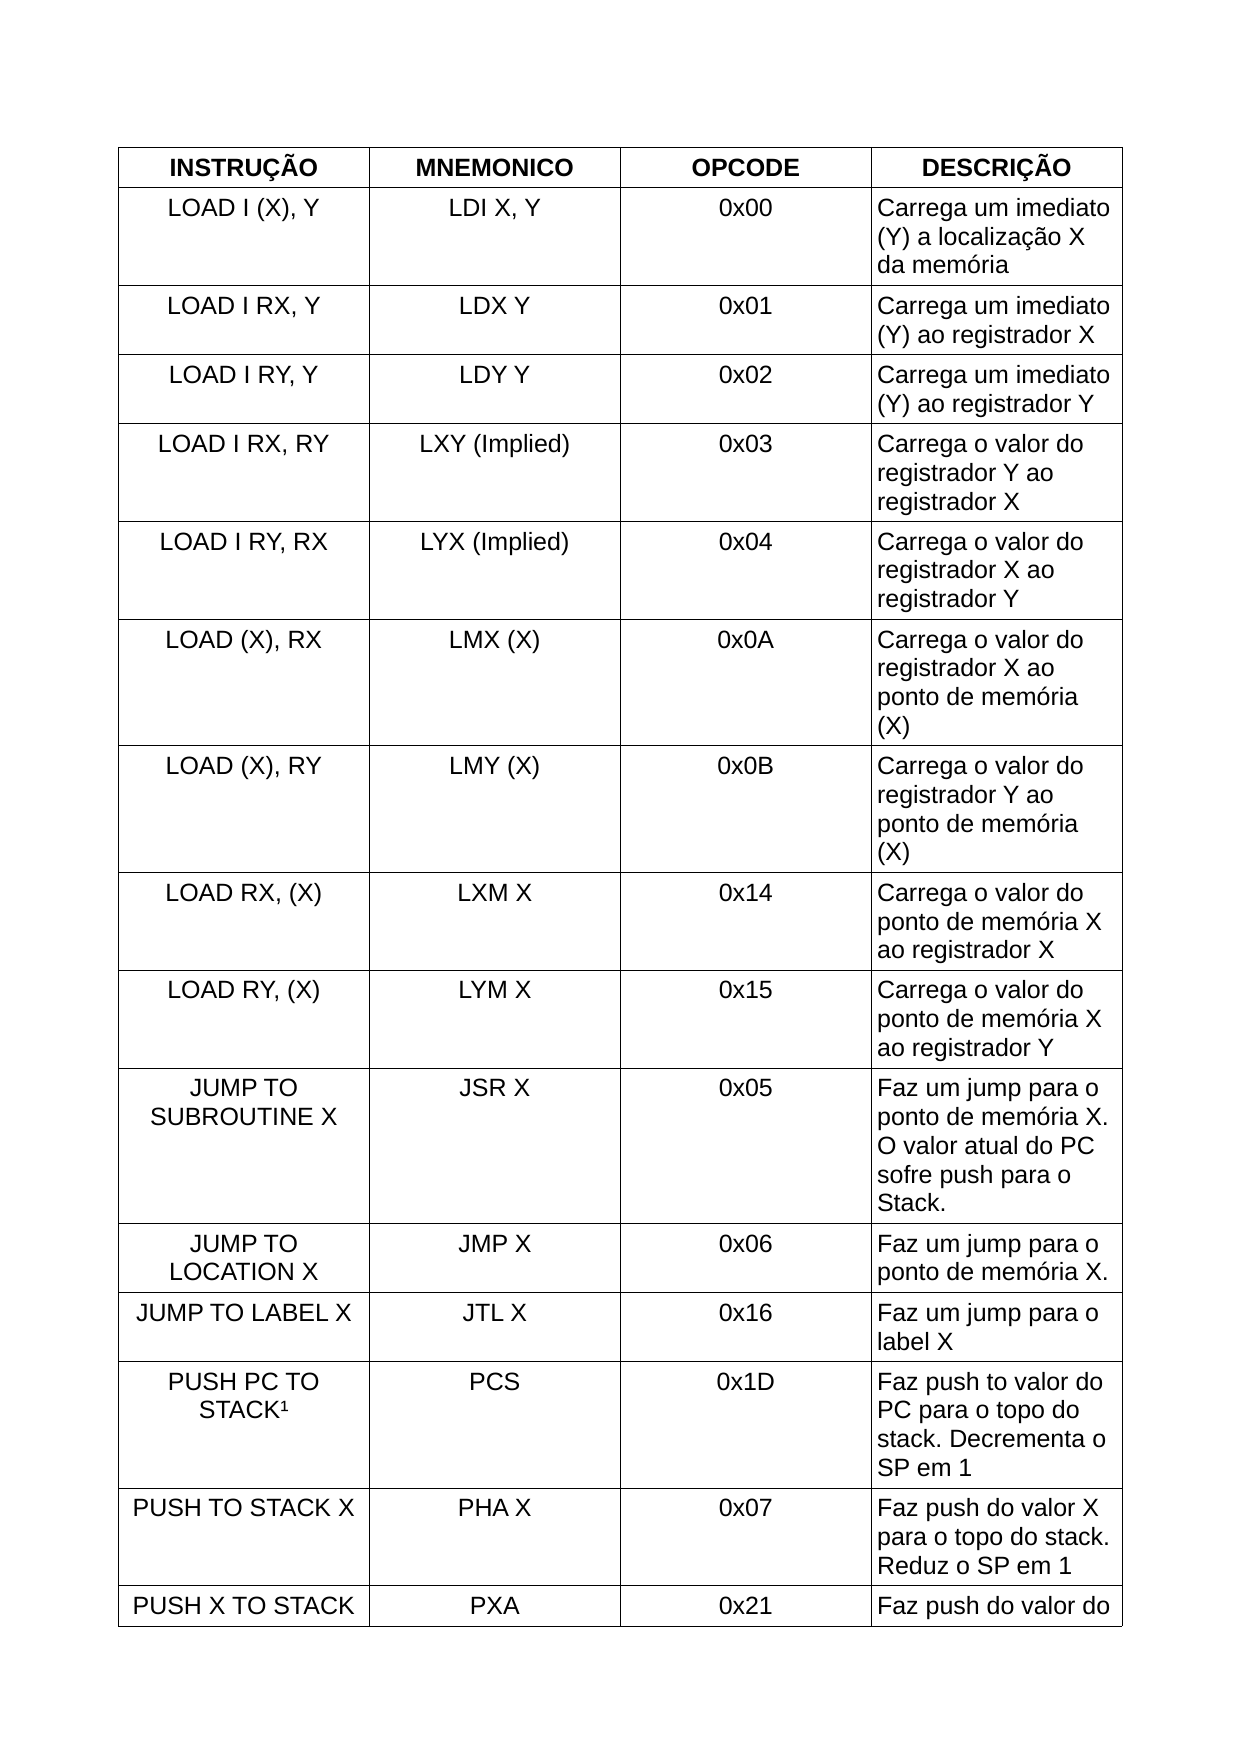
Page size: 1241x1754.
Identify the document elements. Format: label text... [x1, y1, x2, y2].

table_cell 0x01 [621, 286, 871, 354]
table_cell Carrega o valor do ponto de memória X ao registrador Y [872, 971, 1122, 1067]
table_cell Carrega um imediato (Y) ao registrador Y [872, 355, 1122, 423]
table_cell LXY (Implied) [370, 424, 620, 521]
table_cell LOAD I (X), Y [119, 188, 369, 285]
table_cell LDI X, Y [370, 188, 620, 285]
table_cell PHA X [370, 1489, 620, 1585]
table_cell 0x05 [621, 1069, 871, 1223]
table_cell LYM X [370, 971, 620, 1067]
table_cell Carrega o valor do ponto de memória X ao registrador X [872, 873, 1122, 970]
table_header DESCRIÇÃO [872, 148, 1122, 187]
table_cell LDY Y [370, 355, 620, 423]
table_cell Carrega o valor do registrador X ao ponto de memória (X) [872, 620, 1122, 745]
table_cell JUMP TO LOCATION X [119, 1224, 369, 1292]
table_cell Carrega o valor do registrador X ao registrador Y [872, 522, 1122, 619]
table_header OPCODE [621, 148, 871, 187]
table_cell Faz um jump para o ponto de memória X. [872, 1224, 1122, 1292]
table_cell 0x16 [621, 1293, 871, 1361]
table_cell LOAD I RY, Y [119, 355, 369, 423]
table_cell 0x21 [621, 1586, 871, 1626]
table_cell 0x15 [621, 971, 871, 1067]
table_cell Carrega um imediato (Y) a localização X da memória [872, 188, 1122, 285]
table_cell Faz push to valor do PC para o topo do stack. Decrementa o SP em 1 [872, 1362, 1122, 1487]
table_cell LOAD I RY, RX [119, 522, 369, 619]
table_cell Faz push do valor X para o topo do stack. Reduz o SP em 1 [872, 1489, 1122, 1585]
table_cell PCS [370, 1362, 620, 1487]
table_cell 0x03 [621, 424, 871, 521]
table_cell 0x00 [621, 188, 871, 285]
table_cell PUSH PC TO STACK¹ [119, 1362, 369, 1487]
table_cell LOAD RX, (X) [119, 873, 369, 970]
table_cell LOAD I RX, Y [119, 286, 369, 354]
table_cell PUSH X TO STACK [119, 1586, 369, 1626]
table_cell Faz um jump para o ponto de memória X. O valor atual do PC sofre push para o Stack. [872, 1069, 1122, 1223]
table_cell Carrega o valor do registrador Y ao ponto de memória (X) [872, 746, 1122, 872]
table_cell LOAD (X), RY [119, 746, 369, 872]
table_cell LDX Y [370, 286, 620, 354]
table_cell PXA [370, 1586, 620, 1626]
table_cell 0x06 [621, 1224, 871, 1292]
table_cell JMP X [370, 1224, 620, 1292]
table_cell Carrega um imediato (Y) ao registrador X [872, 286, 1122, 354]
table_cell JTL X [370, 1293, 620, 1361]
table_cell LYX (Implied) [370, 522, 620, 619]
table_cell 0x04 [621, 522, 871, 619]
table_cell PUSH TO STACK X [119, 1489, 369, 1585]
table_cell 0x0B [621, 746, 871, 872]
table_cell Faz push do valor do [872, 1586, 1122, 1626]
table_cell Faz um jump para o label X [872, 1293, 1122, 1361]
table_cell 0x14 [621, 873, 871, 970]
table_cell 0x0A [621, 620, 871, 745]
table_cell LMX (X) [370, 620, 620, 745]
table_cell 0x1D [621, 1362, 871, 1487]
table_cell LOAD I RX, RY [119, 424, 369, 521]
table_cell JUMP TO SUBROUTINE X [119, 1069, 369, 1223]
table_cell 0x07 [621, 1489, 871, 1585]
table_cell JSR X [370, 1069, 620, 1223]
table_header INSTRUÇÃO [119, 148, 369, 187]
table_cell LOAD (X), RX [119, 620, 369, 745]
table_cell LXM X [370, 873, 620, 970]
table_cell Carrega o valor do registrador Y ao registrador X [872, 424, 1122, 521]
table_cell 0x02 [621, 355, 871, 423]
table_header MNEMONICO [370, 148, 620, 187]
table_cell JUMP TO LABEL X [119, 1293, 369, 1361]
table_cell LOAD RY, (X) [119, 971, 369, 1067]
table_cell LMY (X) [370, 746, 620, 872]
